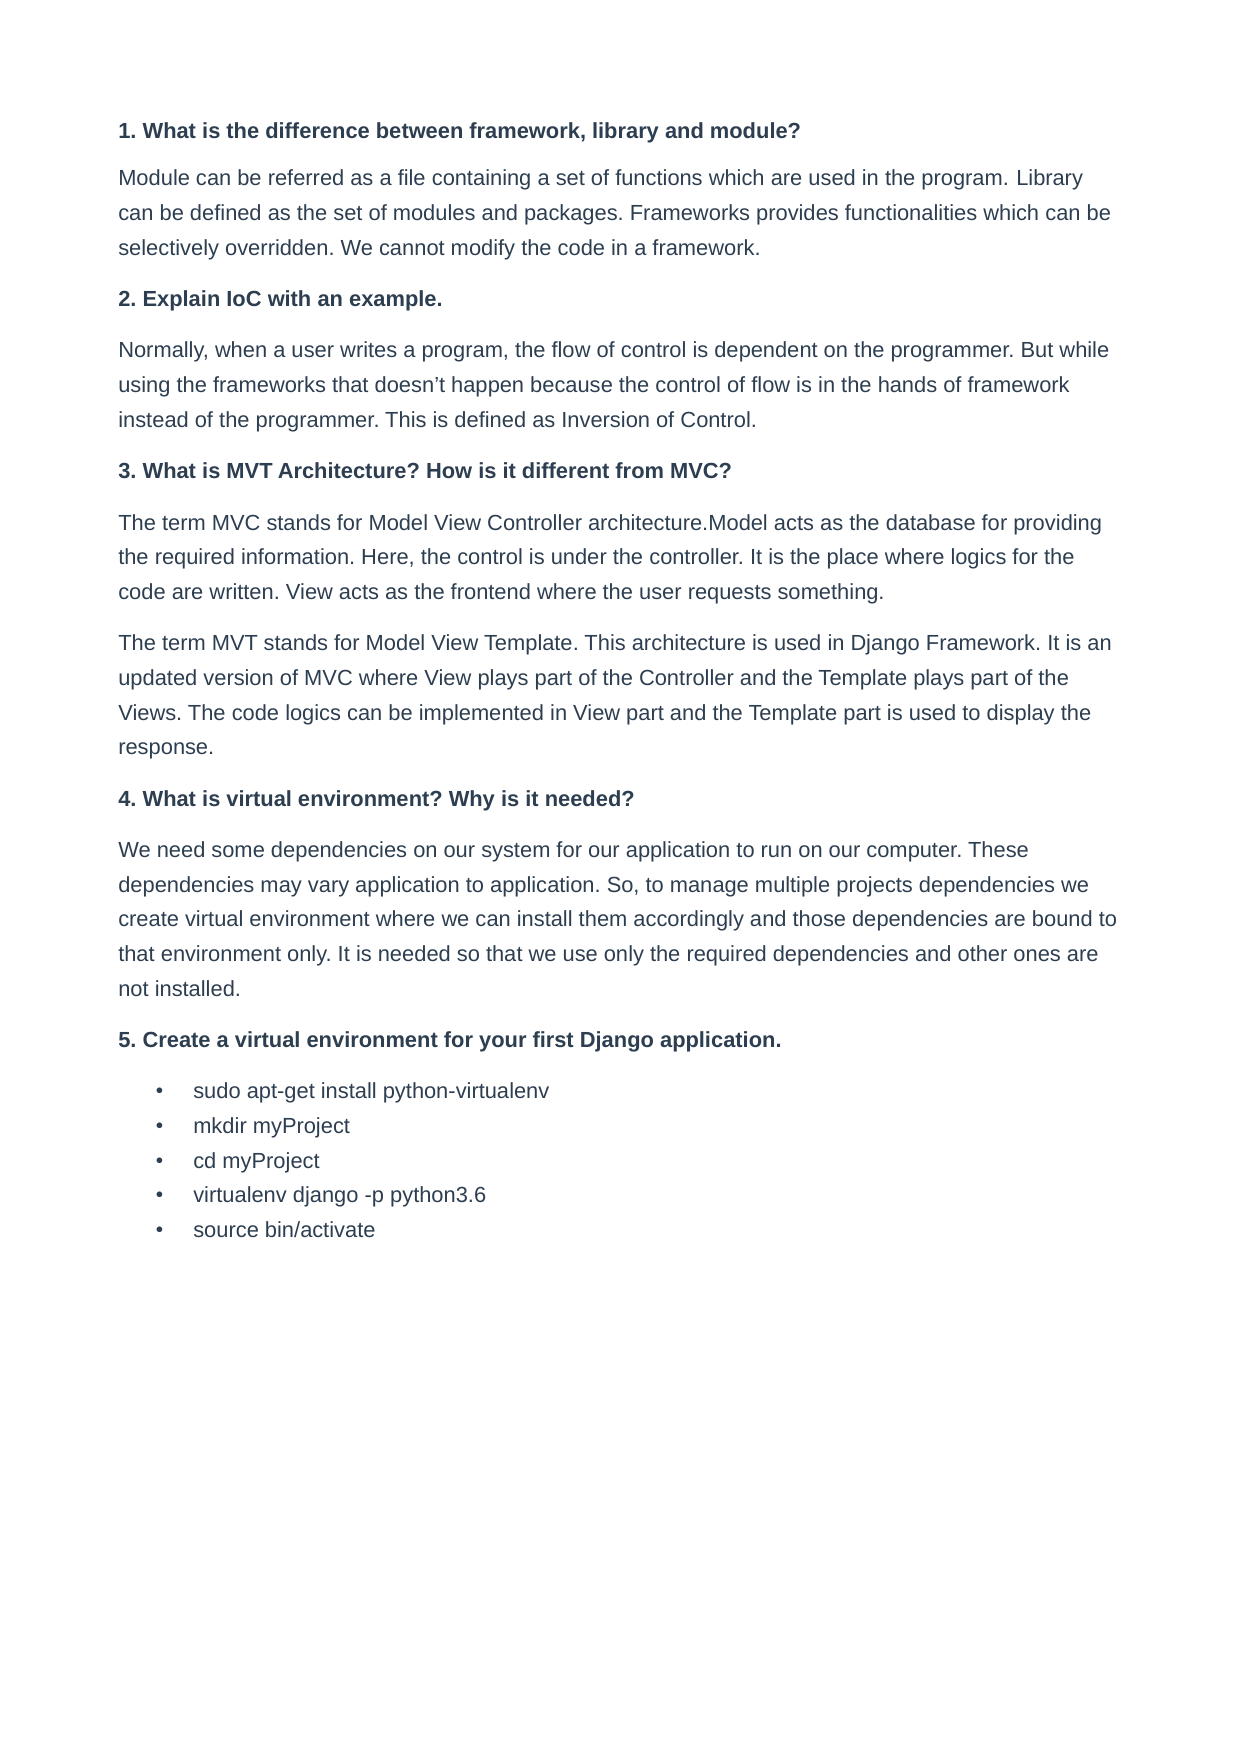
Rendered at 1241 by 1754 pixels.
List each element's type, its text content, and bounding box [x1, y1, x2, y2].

text 1. What is the difference between framework, library and module? [118, 118, 1122, 143]
text The term MVT stands for Model View Template. This architecture is used in Django Framework. It is an updated version of MVC where View plays part of the Controller and the Template plays part of the Views. The code logics can be implemented in View part and the Template part is used to display the response. [118, 630, 1122, 759]
text Normally, when a user writes a program, the flow of control is dependent on the programmer. But while using the frameworks that doesn’t happen because the control of flow is in the hands of framework instead of the programmer. This is defined as Inversion of Control. [118, 337, 1122, 432]
list cd myProject [156, 1148, 1122, 1173]
list mkdir myProject [156, 1113, 1122, 1138]
list source bin/activate [156, 1217, 1122, 1242]
list sudo apt-get install python-virtualenv [156, 1078, 1122, 1103]
text 3. What is MVT Architecture? How is it different from MVC? [118, 458, 1122, 483]
text We need some dependencies on our system for our application to run on our computer. These dependencies may vary application to application. So, to manage multiple projects dependencies we create virtual environment where we can install them accordingly and those dependencies are bound to that environment only. It is needed so that we use only the required dependencies and other ones are not installed. [118, 837, 1122, 1001]
text 2. Explain IoC with an example. [118, 286, 1122, 311]
text 4. What is virtual environment? Why is it needed? [118, 786, 1122, 811]
text The term MVC stands for Model View Controller architecture.Model acts as the database for providing the required information. Here, the control is under the controller. It is the place where logics for the code are written. View acts as the frontend where the user requests something. [118, 509, 1122, 604]
list virtualenv django -p python3.6 [156, 1182, 1122, 1208]
text 5. Create a virtual environment for your first Django application. [118, 1027, 1122, 1052]
text Module can be referred as a file containing a set of functions which are used in the program. Library can be defined as the set of modules and packages. Frameworks provides functionalities which can be selectively overridden. We cannot modify the code in a framework. [118, 162, 1122, 260]
